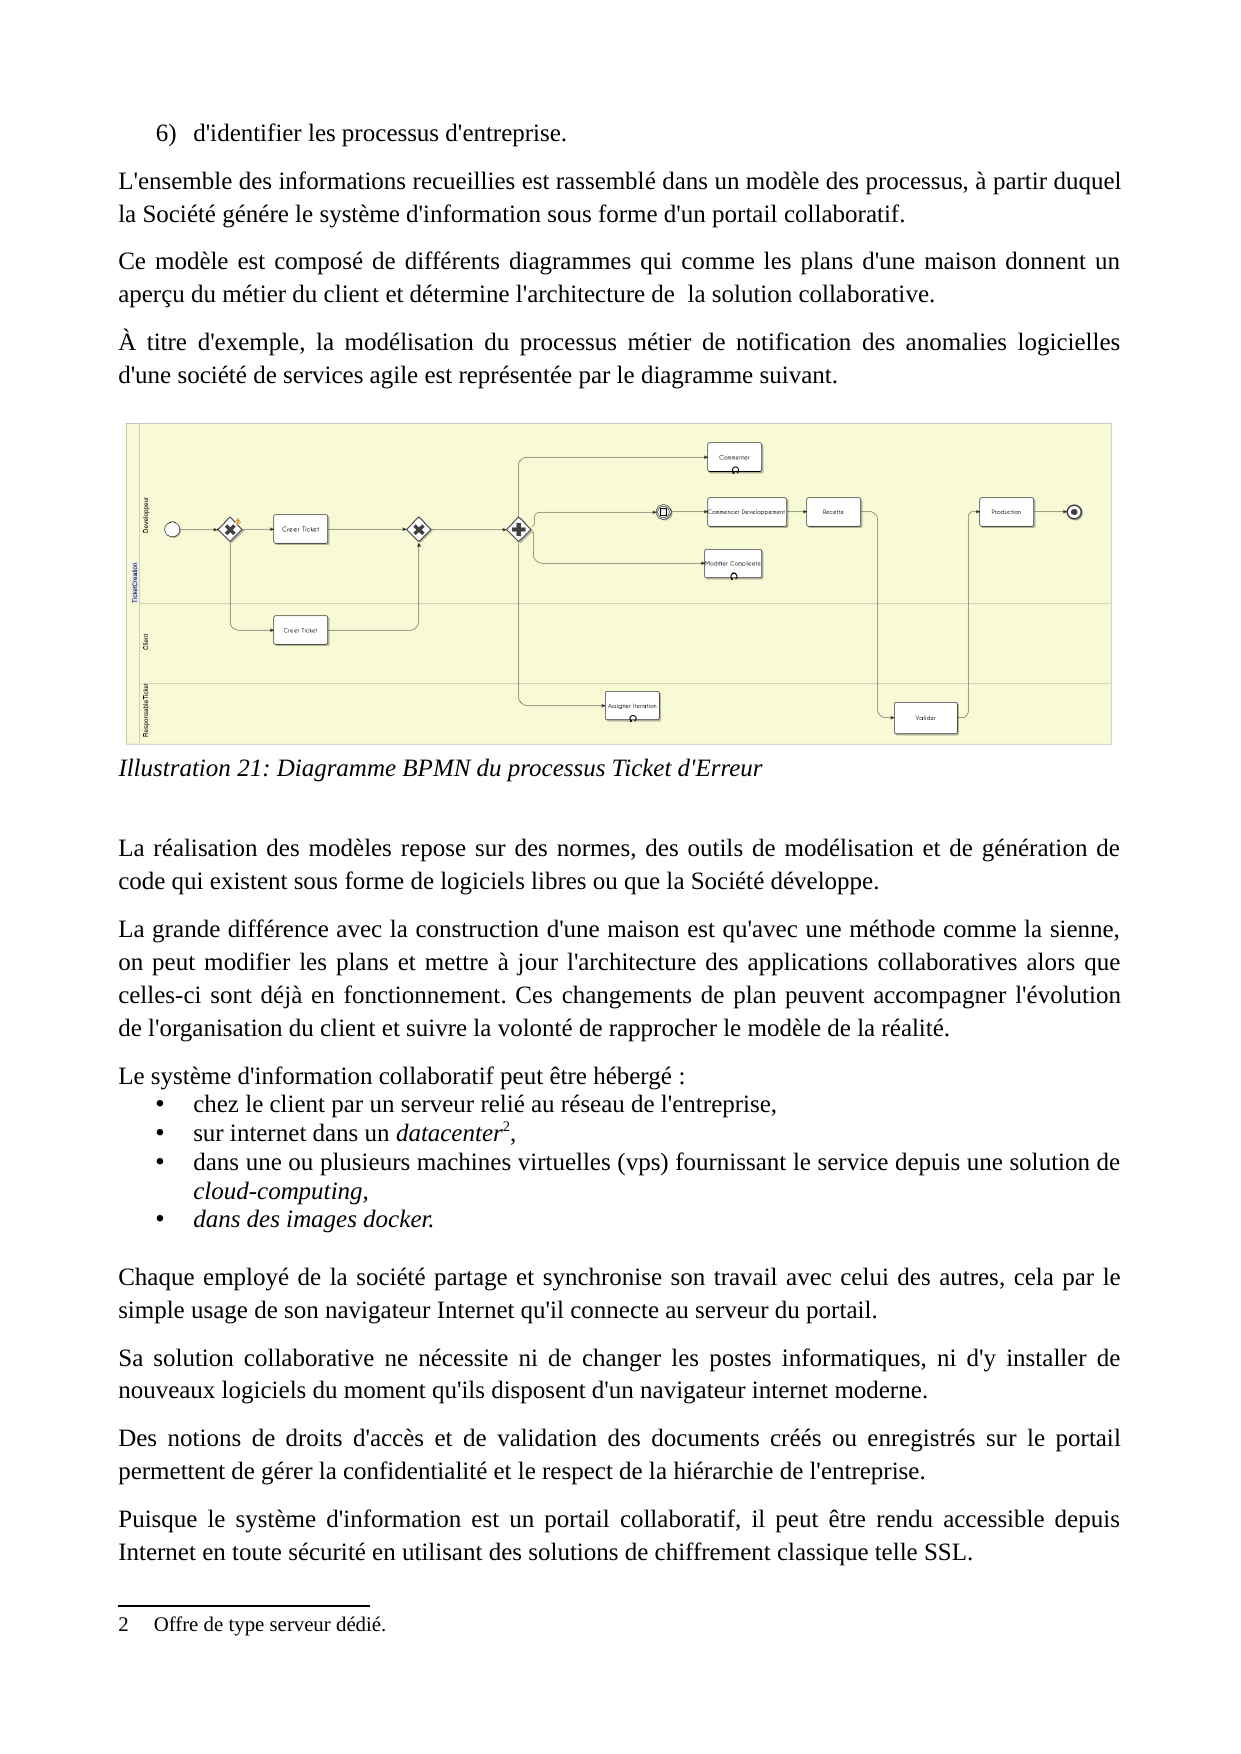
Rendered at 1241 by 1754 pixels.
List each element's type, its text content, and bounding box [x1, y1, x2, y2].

list d'identifier les processus d'entreprise. [156, 118, 1122, 147]
picture [118, 420, 1123, 753]
text À titre d'exemple, la modélisation du processus métier de notification des anomalies logicielles d'une société de services agile est représentée par le diagramme suivant. [118, 327, 1122, 389]
list chez le client par un serveur relié au réseau de l'entreprise, [156, 1089, 1122, 1118]
text Puisque le système d'information est un portail collaboratif, il peut être rendu accessible depuis Internet en toute sécurité en utilisant des solutions de chiffrement classique telle SSL. [118, 1504, 1122, 1566]
list sur internet dans un datacenter, [156, 1118, 1122, 1147]
text Illustration 21: Diagramme BPMN du processus Ticket d'Erreur [118, 753, 1122, 782]
text Ce modèle est composé de différents diagrammes qui comme les plans d'une maison donnent un aperçu du métier du client et détermine l'architecture de la solution collaborative. [118, 246, 1122, 308]
text Le système d'information collaboratif peut être hébergé : [118, 1061, 1122, 1089]
text La grande différence avec la construction d'une maison est qu'avec une méthode comme la sienne, on peut modifier les plans et mettre à jour l'architecture des applications collaboratives alors que celles-ci sont déjà en fonctionnement. Ces changements de plan peuvent accompagner l'évolution de l'organisation du client et suivre la volonté de rapprocher le modèle de la réalité. [118, 914, 1122, 1042]
text L'ensemble des informations recueillies est rassemblé dans un modèle des processus, à partir duquel la Société génére le système d'information sous forme d'un portail collaboratif. [118, 166, 1122, 227]
list dans une ou plusieurs machines virtuelles (vps) fournissant le service depuis une solution de cloud-computing, [156, 1147, 1122, 1204]
text La réalisation des modèles repose sur des normes, des outils de modélisation et de génération de code qui existent sous forme de logiciels libres ou que la Société développe. [118, 833, 1122, 895]
text Sa solution collaborative ne nécessite ni de changer les postes informatiques, ni d'y installer de nouveaux logiciels du moment qu'ils disposent d'un navigateur internet moderne. [118, 1343, 1122, 1404]
text Des notions de droits d'accès et de validation des documents créés ou enregistrés sur le portail permettent de gérer la confidentialité et le respect de la hiérarchie de l'entreprise. [118, 1423, 1122, 1485]
list dans des images docker. [156, 1204, 1122, 1233]
list Offre de type serveur dédié. [118, 1612, 1122, 1636]
text Chaque employé de la société partage et synchronise son travail avec celui des autres, cela par le simple usage de son navigateur Internet qu'il connecte au serveur du portail. [118, 1262, 1122, 1324]
